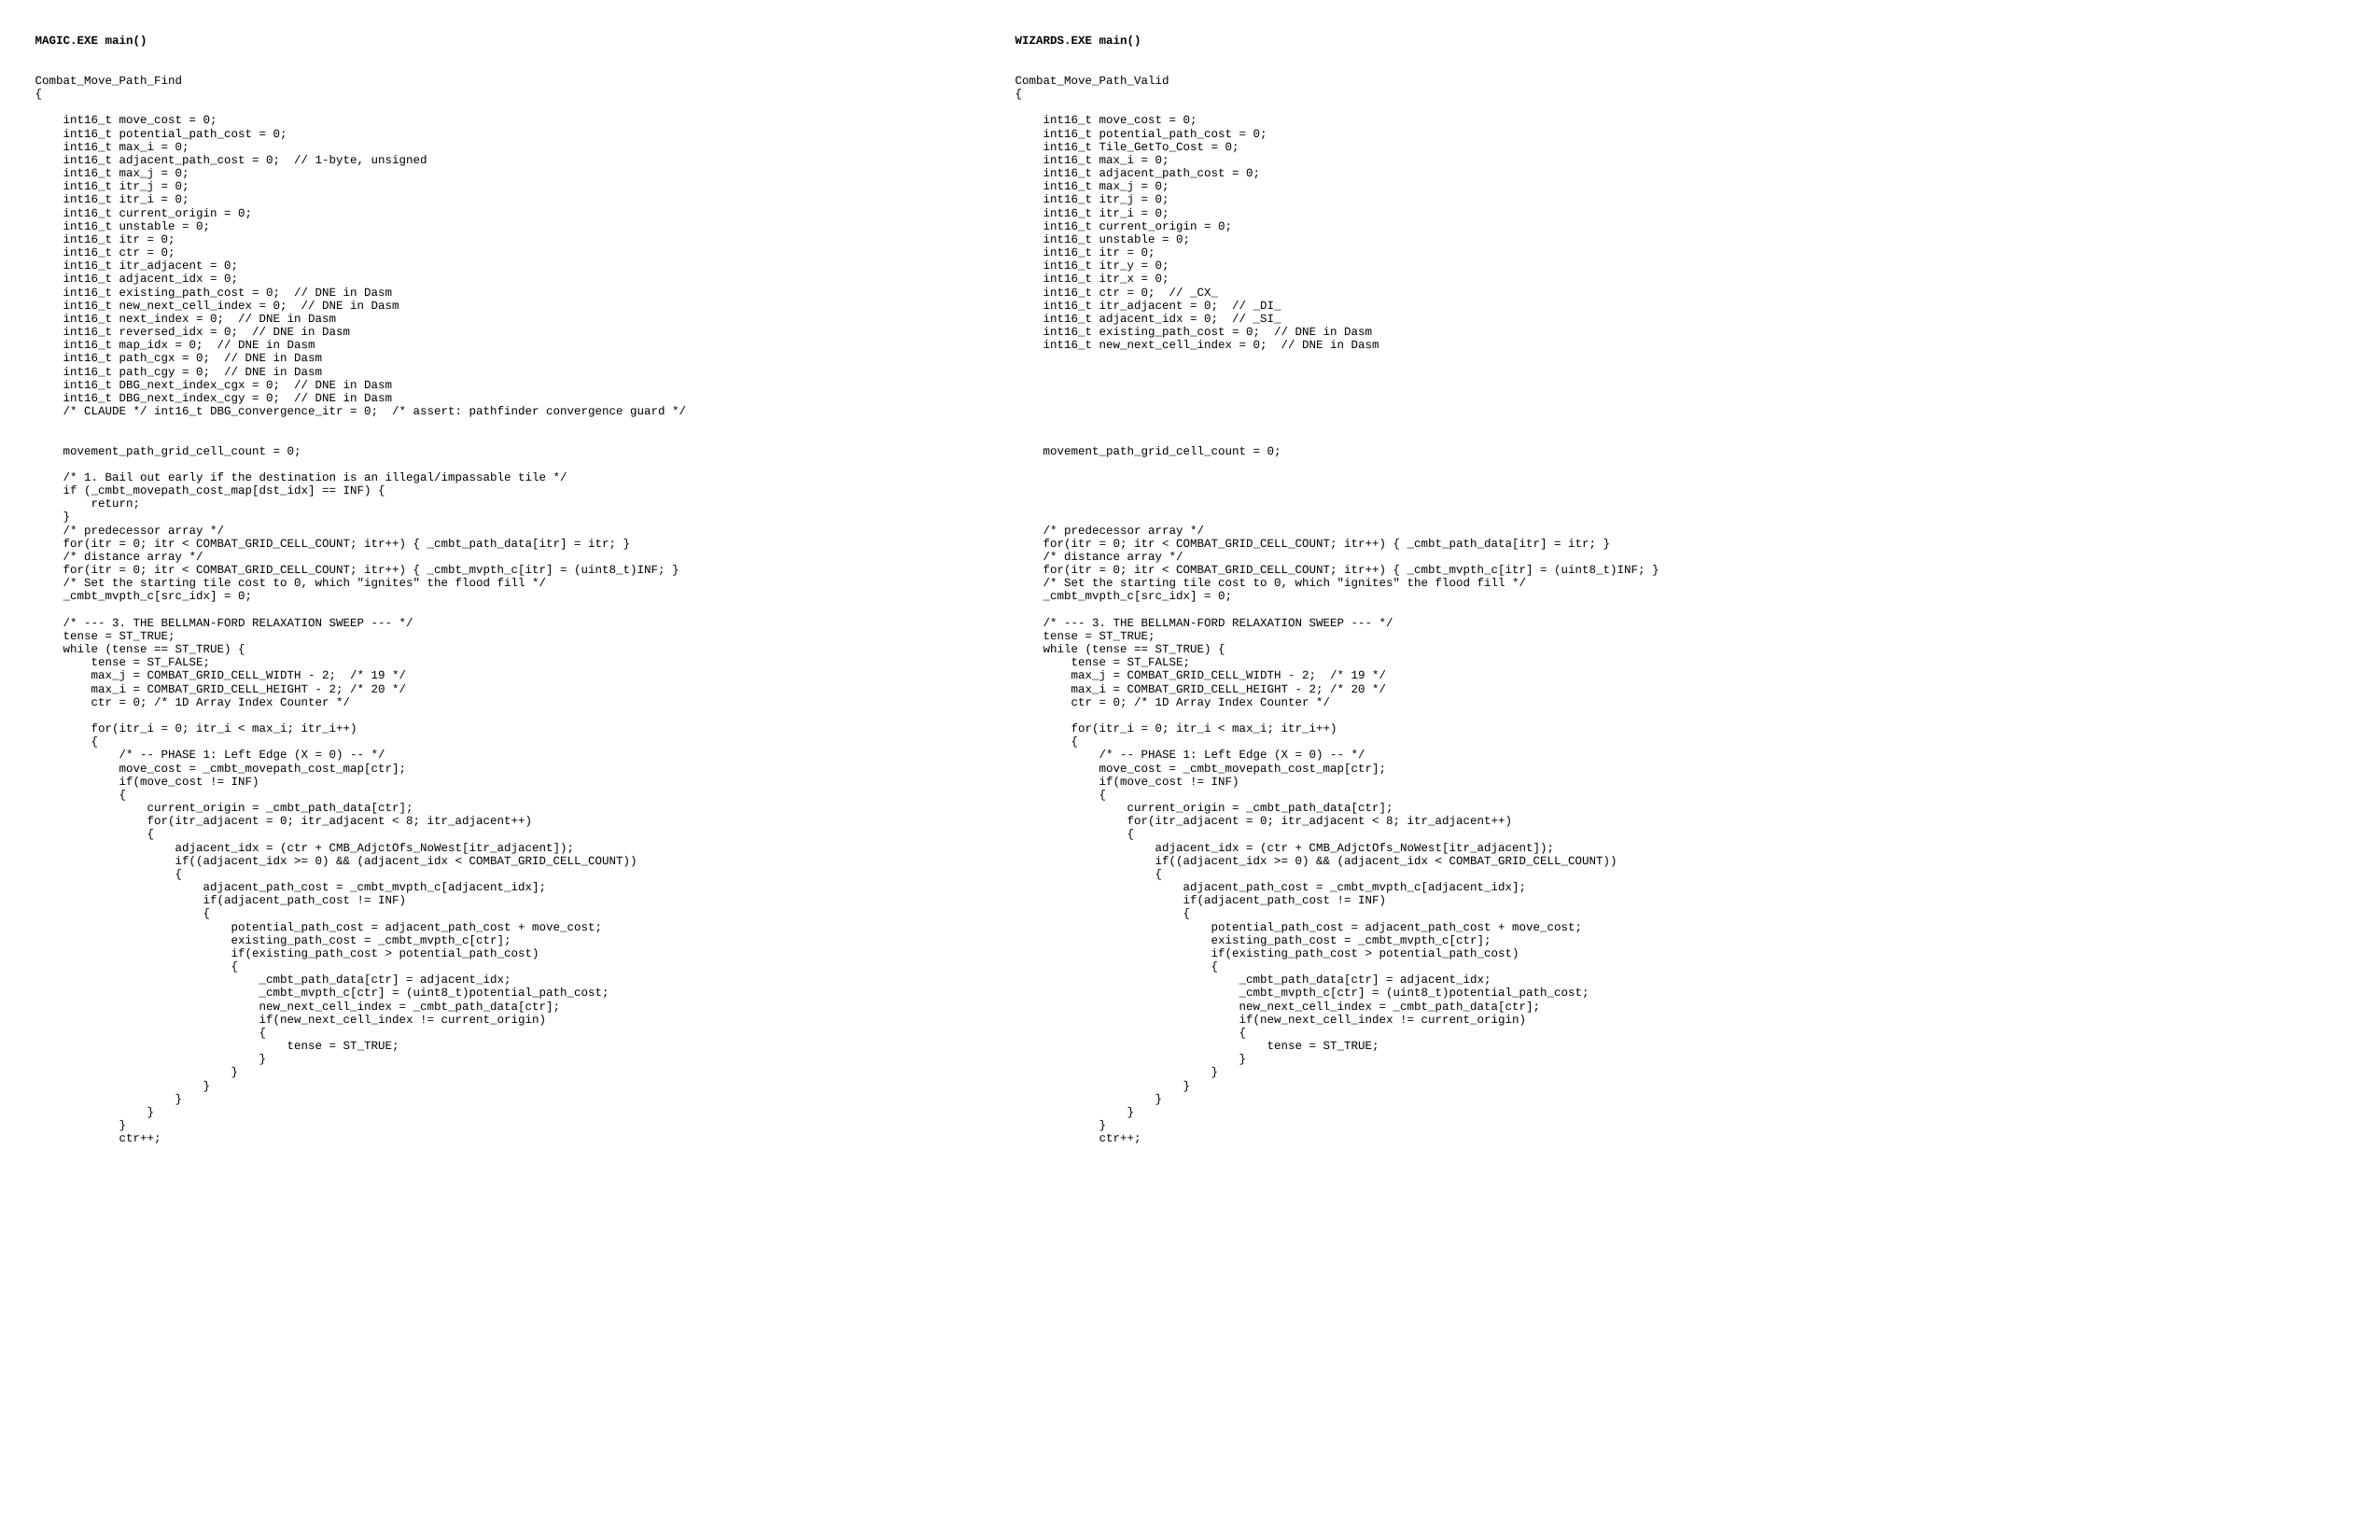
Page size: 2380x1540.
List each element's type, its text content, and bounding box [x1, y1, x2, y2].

table_cell [2003, 49, 2174, 75]
table_cell [2174, 749, 2345, 1159]
table_cell [2003, 1159, 2174, 1172]
table_cell [1015, 1172, 2003, 1185]
table_cell [2174, 1172, 2345, 1185]
table_cell [2174, 115, 2345, 431]
table_cell /* -- PHASE 1: Left Edge (X = 0) -- */ move_cost = _cmbt_movepath_cost_map[ctr]; if(move_cost != INF) { current_origin = _cmbt_path_data[ctr]; for(itr_adjacent = 0; itr_adjacent < 8; itr_adjacent++) { adjacent_idx = (ctr + CMB_AdjctOfs_NoWest[itr_adjacent]); if((adjacent_idx >= 0) && (adjacent_idx < COMBAT_GRID_CELL_COUNT)) { adjacent_path_cost = _cmbt_mvpth_c[adjacent_idx]; if(adjacent_path_cost != INF) { potential_path_cost = adjacent_path_cost + move_cost; existing_path_cost = _cmbt_mvpth_c[ctr]; if(existing_path_cost > potential_path_cost) { _cmbt_path_data[ctr] = adjacent_idx; _cmbt_mvpth_c[ctr] = (uint8_t)potential_path_cost; new_next_cell_index = _cmbt_path_data[ctr]; if(new_next_cell_index != current_origin) { tense = ST_TRUE; } } } } } } ctr++; [1015, 749, 2003, 1159]
table_cell Combat_Move_Path_Find { [35, 75, 1015, 114]
table_cell [2174, 1198, 2345, 1211]
table_cell for(itr_i = 0; itr_i < max_i; itr_i++) { [35, 722, 1015, 749]
table_cell [35, 1185, 1015, 1198]
table_cell [1015, 1198, 2003, 1211]
table_cell [35, 1198, 1015, 1211]
table_cell [1015, 471, 2003, 525]
table_cell [2003, 1185, 2174, 1198]
table_cell /* predecessor array */ for(itr = 0; itr < COMBAT_GRID_CELL_COUNT; itr++) { _cmbt_path_data[itr] = itr; } /* distance array */ for(itr = 0; itr < COMBAT_GRID_CELL_COUNT; itr++) { _cmbt_mvpth_c[itr] = (uint8_t)INF; } /* Set the starting tile cost to 0, which "ignites" the flood fill */ _cmbt_mvpth_c[src_idx] = 0; [35, 525, 1015, 617]
table_cell [2174, 75, 2345, 114]
table_cell movement_path_grid_cell_count = 0; [35, 432, 1015, 471]
table_cell [1015, 1185, 2003, 1198]
table_cell [2003, 617, 2174, 722]
table_cell int16_t move_cost = 0; int16_t potential_path_cost = 0; int16_t Tile_GetTo_Cost = 0; int16_t max_i = 0; int16_t adjacent_path_cost = 0; int16_t max_j = 0; int16_t itr_j = 0; int16_t itr_i = 0; int16_t current_origin = 0; int16_t unstable = 0; int16_t itr = 0; int16_t itr_y = 0; int16_t itr_x = 0; int16_t ctr = 0; // _CX_ int16_t itr_adjacent = 0; // _DI_ int16_t adjacent_idx = 0; // _SI_ int16_t existing_path_cost = 0; // DNE in Dasm int16_t new_next_cell_index = 0; // DNE in Dasm [1015, 115, 2003, 431]
table_header WIZARDS.EXE main() [1015, 35, 2003, 49]
table_cell [2003, 1198, 2174, 1211]
table_cell [1015, 49, 2003, 75]
table_cell /* --- 3. THE BELLMAN-FORD RELAXATION SWEEP --- */ tense = ST_TRUE; while (tense == ST_TRUE) { tense = ST_FALSE; max_j = COMBAT_GRID_CELL_WIDTH - 2; /* 19 */ max_i = COMBAT_GRID_CELL_HEIGHT - 2; /* 20 */ ctr = 0; /* 1D Array Index Counter */ [35, 617, 1015, 722]
table_cell [35, 1159, 1015, 1172]
table_cell [1015, 1159, 2003, 1172]
table_cell [2174, 49, 2345, 75]
table_cell [2174, 722, 2345, 749]
table_cell [35, 49, 1015, 75]
table_cell [2003, 1172, 2174, 1185]
table_cell [2174, 525, 2345, 617]
table_cell /* -- PHASE 1: Left Edge (X = 0) -- */ move_cost = _cmbt_movepath_cost_map[ctr]; if(move_cost != INF) { current_origin = _cmbt_path_data[ctr]; for(itr_adjacent = 0; itr_adjacent < 8; itr_adjacent++) { adjacent_idx = (ctr + CMB_AdjctOfs_NoWest[itr_adjacent]); if((adjacent_idx >= 0) && (adjacent_idx < COMBAT_GRID_CELL_COUNT)) { adjacent_path_cost = _cmbt_mvpth_c[adjacent_idx]; if(adjacent_path_cost != INF) { potential_path_cost = adjacent_path_cost + move_cost; existing_path_cost = _cmbt_mvpth_c[ctr]; if(existing_path_cost > potential_path_cost) { _cmbt_path_data[ctr] = adjacent_idx; _cmbt_mvpth_c[ctr] = (uint8_t)potential_path_cost; new_next_cell_index = _cmbt_path_data[ctr]; if(new_next_cell_index != current_origin) { tense = ST_TRUE; } } } } } } ctr++; [35, 749, 1015, 1159]
table_cell [2003, 471, 2174, 525]
table_header [2174, 35, 2345, 49]
table_cell for(itr_i = 0; itr_i < max_i; itr_i++) { [1015, 722, 2003, 749]
table_cell /* predecessor array */ for(itr = 0; itr < COMBAT_GRID_CELL_COUNT; itr++) { _cmbt_path_data[itr] = itr; } /* distance array */ for(itr = 0; itr < COMBAT_GRID_CELL_COUNT; itr++) { _cmbt_mvpth_c[itr] = (uint8_t)INF; } /* Set the starting tile cost to 0, which "ignites" the flood fill */ _cmbt_mvpth_c[src_idx] = 0; [1015, 525, 2003, 617]
table_cell [2003, 75, 2174, 114]
table_cell [2174, 617, 2345, 722]
table_cell [2174, 432, 2345, 471]
table_cell [2174, 471, 2345, 525]
table_cell [35, 1172, 1015, 1185]
table_header [2003, 35, 2174, 49]
table_cell int16_t move_cost = 0; int16_t potential_path_cost = 0; int16_t max_i = 0; int16_t adjacent_path_cost = 0; // 1-byte, unsigned int16_t max_j = 0; int16_t itr_j = 0; int16_t itr_i = 0; int16_t current_origin = 0; int16_t unstable = 0; int16_t itr = 0; int16_t ctr = 0; int16_t itr_adjacent = 0; int16_t adjacent_idx = 0; int16_t existing_path_cost = 0; // DNE in Dasm int16_t new_next_cell_index = 0; // DNE in Dasm int16_t next_index = 0; // DNE in Dasm int16_t reversed_idx = 0; // DNE in Dasm int16_t map_idx = 0; // DNE in Dasm int16_t path_cgx = 0; // DNE in Dasm int16_t path_cgy = 0; // DNE in Dasm int16_t DBG_next_index_cgx = 0; // DNE in Dasm int16_t DBG_next_index_cgy = 0; // DNE in Dasm /* CLAUDE */ int16_t DBG_convergence_itr = 0; /* assert: pathfinder convergence guard */ [35, 115, 1015, 431]
table_cell [2003, 115, 2174, 431]
table_cell movement_path_grid_cell_count = 0; [1015, 432, 2003, 471]
table_cell [2003, 749, 2174, 1159]
table_cell Combat_Move_Path_Valid { [1015, 75, 2003, 114]
table_header MAGIC.EXE main() [35, 35, 1015, 49]
table_cell [2174, 1159, 2345, 1172]
table_cell [2003, 525, 2174, 617]
table_cell /* --- 3. THE BELLMAN-FORD RELAXATION SWEEP --- */ tense = ST_TRUE; while (tense == ST_TRUE) { tense = ST_FALSE; max_j = COMBAT_GRID_CELL_WIDTH - 2; /* 19 */ max_i = COMBAT_GRID_CELL_HEIGHT - 2; /* 20 */ ctr = 0; /* 1D Array Index Counter */ [1015, 617, 2003, 722]
table_cell [2003, 722, 2174, 749]
table_cell [2174, 1185, 2345, 1198]
table_cell [2003, 432, 2174, 471]
table_cell /* 1. Bail out early if the destination is an illegal/impassable tile */ if (_cmbt_movepath_cost_map[dst_idx] == INF) { return; } [35, 471, 1015, 525]
